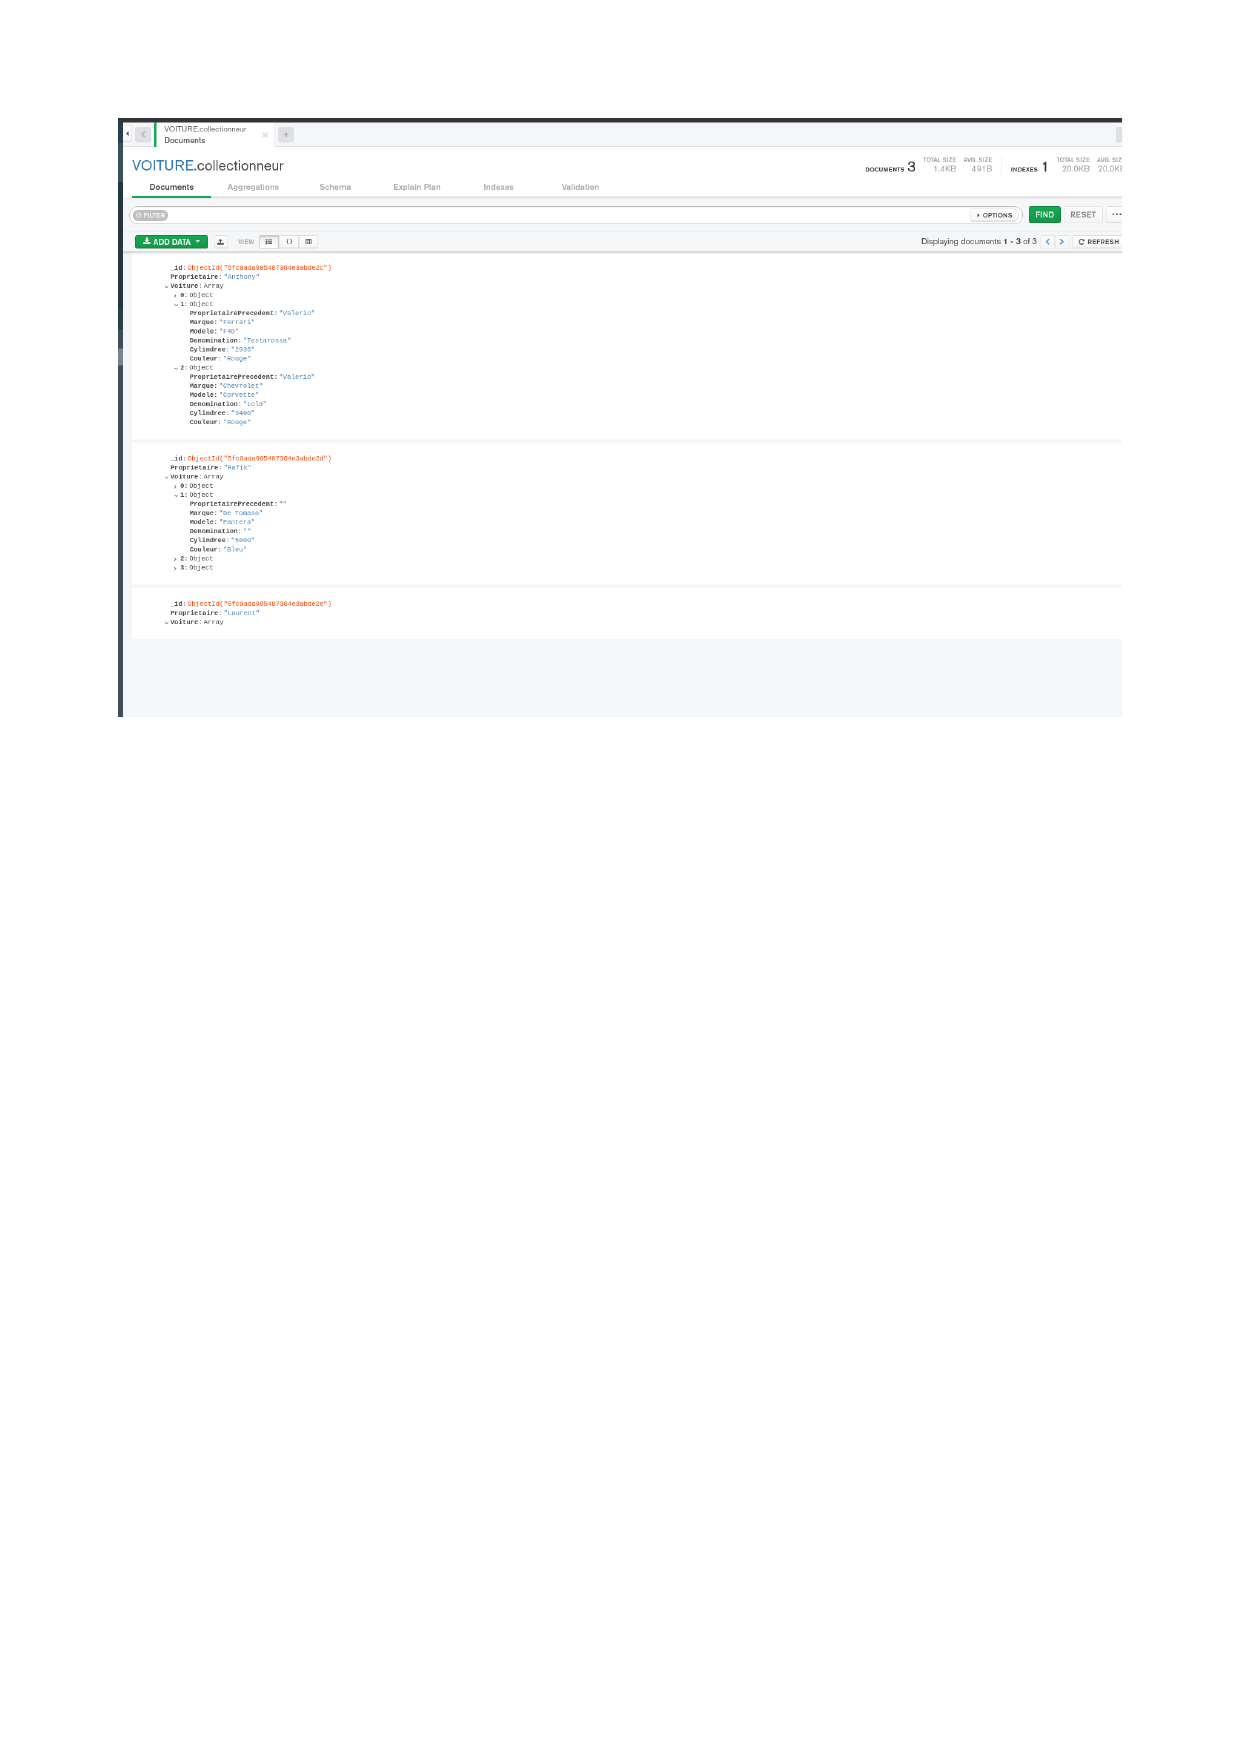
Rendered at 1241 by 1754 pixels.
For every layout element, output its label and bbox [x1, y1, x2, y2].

picture [118, 118, 1123, 717]
